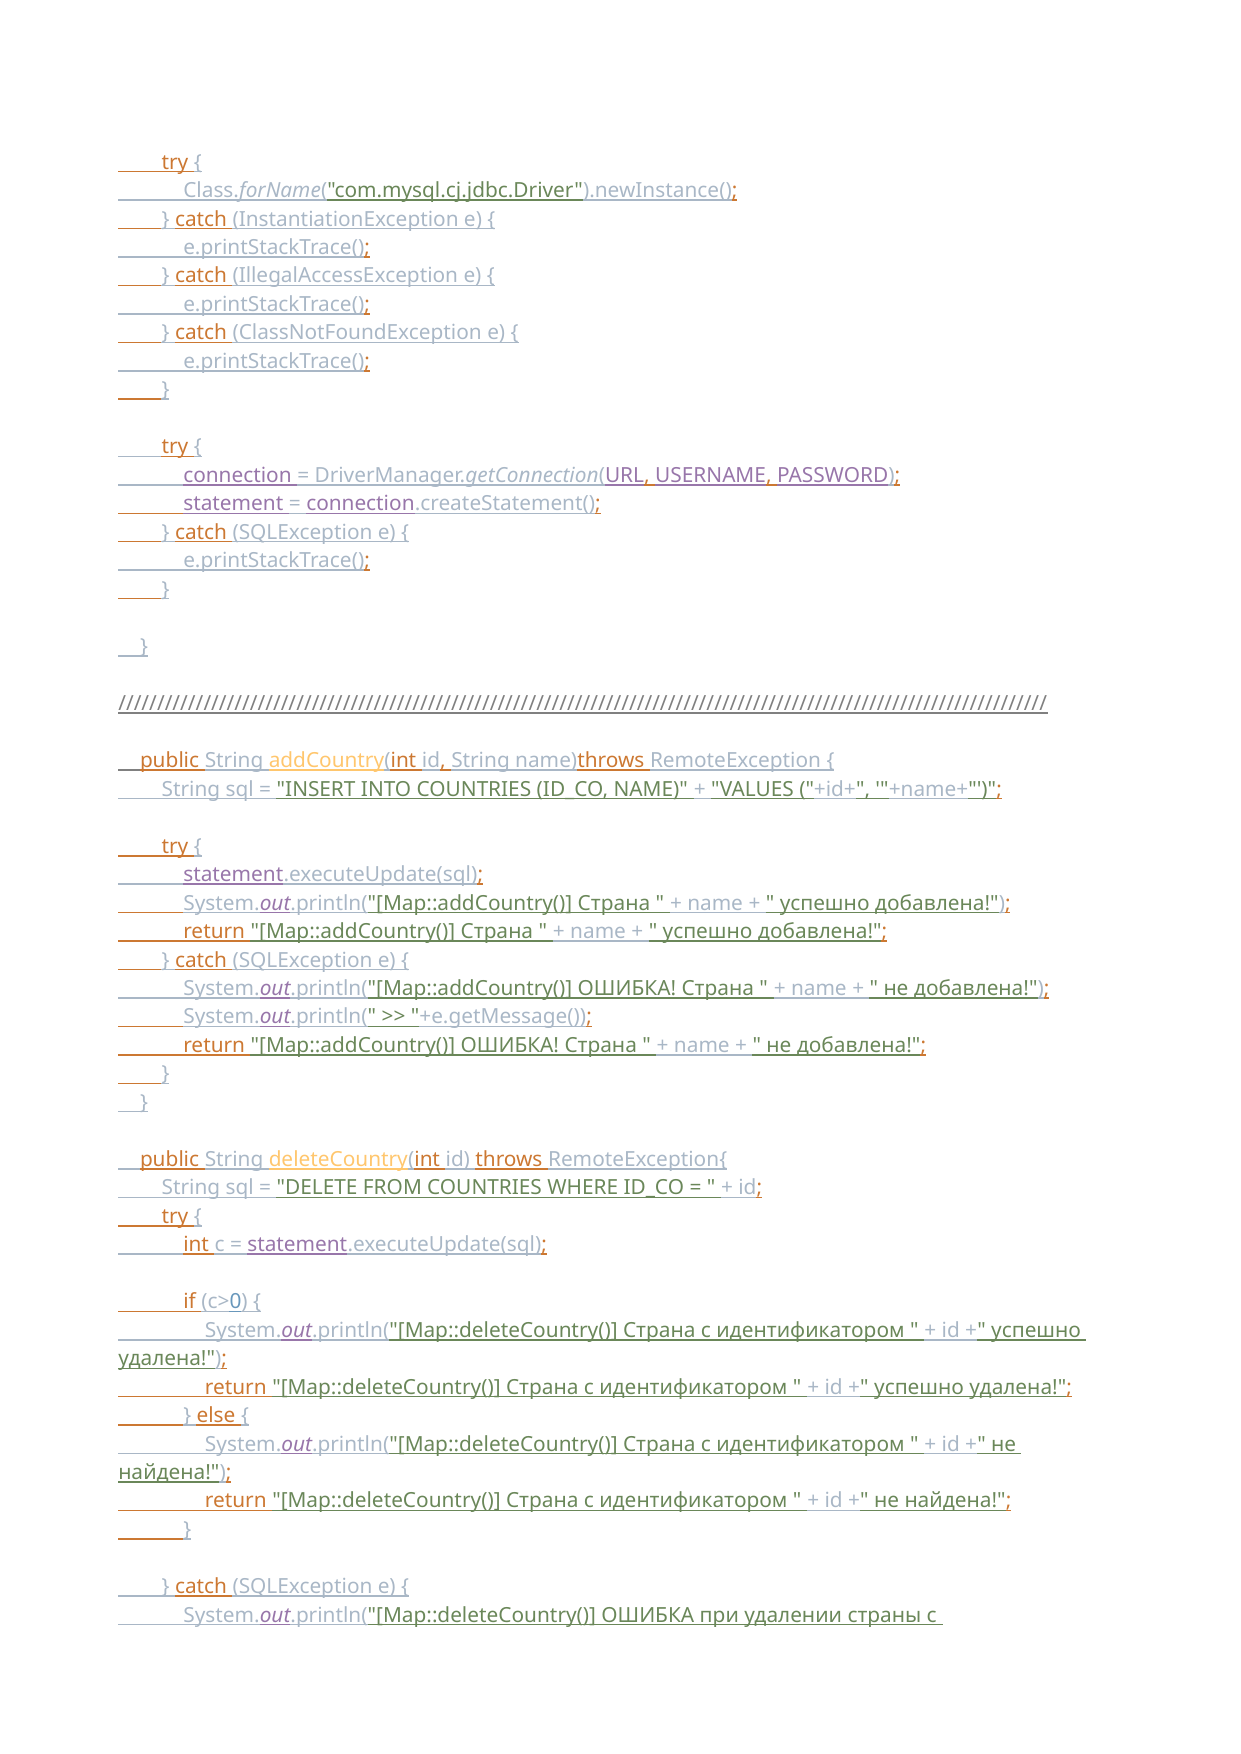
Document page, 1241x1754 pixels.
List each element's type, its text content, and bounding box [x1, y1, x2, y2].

text try { Class.forName("com.mysql.cj.jdbc.Driver").newInstance(); } catch (InstantiationException e) { e.printStackTrace(); } catch (IllegalAccessException e) { e.printStackTrace(); } catch (ClassNotFoundException e) { e.printStackTrace(); } try { connection = DriverManager.getConnection(URL, USERNAME, PASSWORD); statement = connection.createStatement(); } catch (SQLException e) { e.printStackTrace(); } } //////////////////////////////////////////////////////////////////////////////////////////////////////////////////////// public String addCountry(int id, String name)throws RemoteException { String sql = "INSERT INTO COUNTRIES (ID_CO, NAME)" + "VALUES ("+id+", '"+name+"')"; try { statement.executeUpdate(sql); System.out.println("[Map::addCountry()] Страна " + name + " успешно добавлена!"); return "[Map::addCountry()] Страна " + name + " успешно добавлена!"; } catch (SQLException e) { System.out.println("[Map::addCountry()] ОШИБКА! Страна " + name + " не добавлена!"); System.out.println(" >> "+e.getMessage()); return "[Map::addCountry()] ОШИБКА! Страна " + name + " не добавлена!"; } } public String deleteCountry(int id) throws RemoteException{ String sql = "DELETE FROM COUNTRIES WHERE ID_CO = " + id; try { int c = statement.executeUpdate(sql); if (c>0) { System.out.println("[Map::deleteCountry()] Страна с идентификатором " + id +" успешно удалена!"); return "[Map::deleteCountry()] Страна с идентификатором " + id +" успешно удалена!"; } else { System.out.println("[Map::deleteCountry()] Страна с идентификатором " + id +" не найдена!"); return "[Map::deleteCountry()] Страна с идентификатором " + id +" не найдена!"; } } catch (SQLException e) { System.out.println("[Map::deleteCountry()] ОШИБКА при удалении страны с [118, 118, 1122, 1628]
